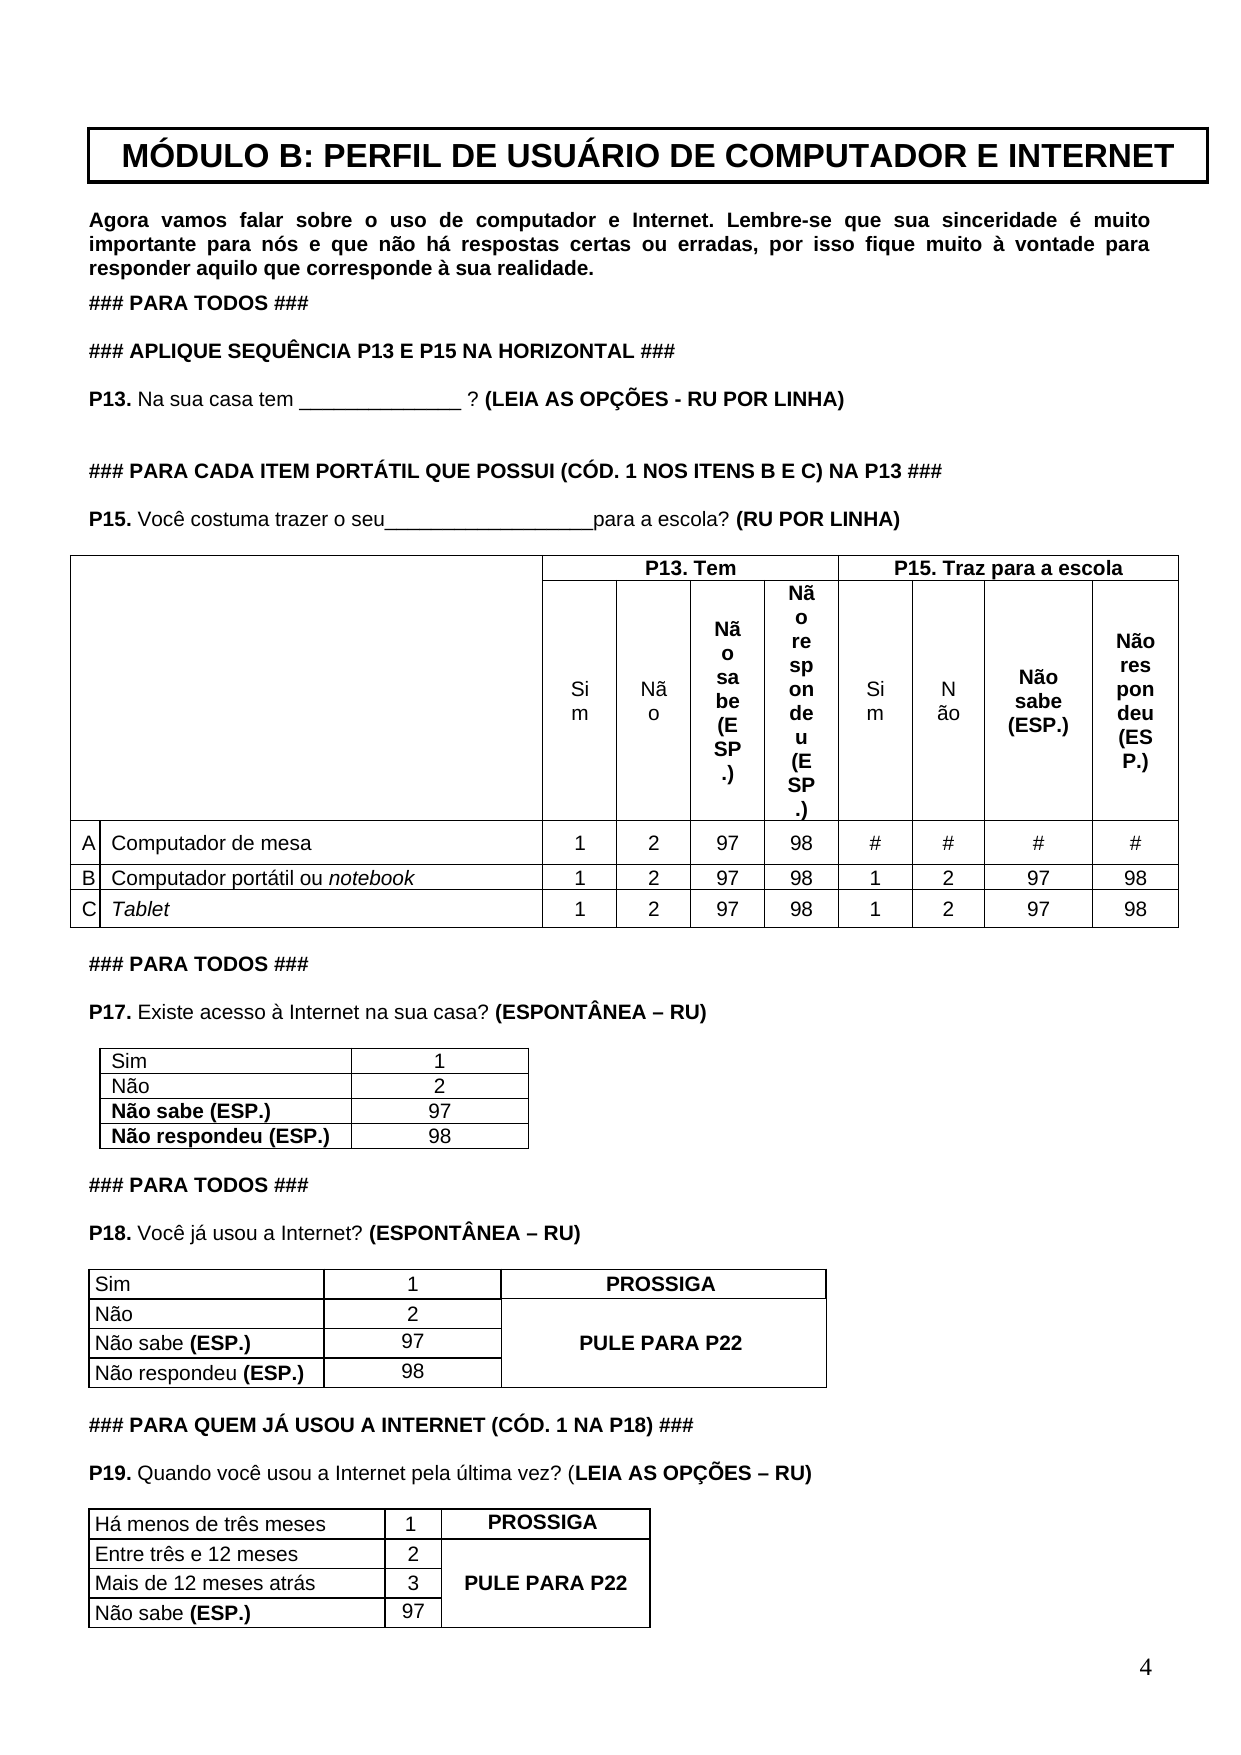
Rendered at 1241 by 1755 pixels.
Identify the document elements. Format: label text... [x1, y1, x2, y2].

table_cell # [1093, 821, 1178, 864]
table_cell 1 [839, 890, 912, 927]
table_header PROSSIGA [442, 1510, 649, 1538]
text ### PARA TODOS ### [89, 1173, 1152, 1197]
table_cell Não sabe (ESP.) [90, 1599, 384, 1627]
table_cell Não [101, 1074, 351, 1098]
text ### PARA TODOS ### [89, 952, 1152, 976]
table_cell 3 [386, 1569, 441, 1597]
table_cell 97 [985, 865, 1092, 889]
table_cell Não respondeu (ESP.) [765, 581, 838, 820]
table_cell 98 [765, 890, 838, 927]
table_cell Não respondeu (ESP.) [1093, 581, 1178, 820]
table_header Sim [101, 1049, 351, 1073]
table_cell 2 [617, 821, 690, 864]
table_header MÓDULO B: PERFIL DE USUÁRIO DE COMPUTADOR E INTERNET [90, 130, 1206, 180]
table_cell Computador portátil ou notebook [101, 865, 542, 889]
text ### PARA TODOS ### [89, 291, 1152, 315]
table_cell Não [913, 581, 984, 820]
table_header 1 [352, 1049, 528, 1073]
table_cell PULE PARA P22 [442, 1540, 649, 1627]
table_cell Tablet [101, 890, 542, 927]
text ### PARA CADA ITEM PORTÁTIL QUE POSSUI (CÓD. 1 NOS ITENS B E C) NA P13 ### [89, 459, 1152, 483]
text P13. Na sua casa tem ______________ ? (LEIA AS OPÇÕES - RU POR LINHA) [89, 387, 1152, 411]
table_header P13. Tem [543, 556, 838, 580]
table_cell Computador de mesa [101, 821, 542, 864]
table_cell # [913, 821, 984, 864]
table_cell 98 [352, 1124, 528, 1148]
table_cell Sim [543, 581, 616, 820]
table_cell Não respondeu (ESP.) [90, 1359, 323, 1387]
table_cell 1 [543, 821, 616, 864]
table_header Há menos de três meses [90, 1510, 384, 1538]
table_cell Mais de 12 meses atrás [90, 1569, 384, 1597]
table_cell # [839, 821, 912, 864]
text P15. Você costuma trazer o seu__________________para a escola? (RU POR LINHA) [89, 507, 1152, 531]
table_cell 98 [765, 865, 838, 889]
table_cell Não [90, 1300, 323, 1328]
table_cell 97 [985, 890, 1092, 927]
table_cell C [71, 890, 99, 927]
table_cell 2 [913, 890, 984, 927]
text ### PARA QUEM JÁ USOU A INTERNET (CÓD. 1 NA P18) ### [89, 1412, 1152, 1436]
table_cell 1 [543, 890, 616, 927]
table_header 1 [325, 1270, 500, 1298]
table_header Sim [90, 1270, 323, 1298]
table_cell Não sabe (ESP.) [985, 581, 1092, 820]
table_header P15. Traz para a escola [839, 556, 1178, 580]
text P19. Quando você usou a Internet pela última vez? (LEIA AS OPÇÕES – RU) [89, 1460, 1152, 1484]
table_cell 97 [691, 865, 764, 889]
table_cell 2 [386, 1540, 441, 1567]
table_cell 97 [352, 1099, 528, 1123]
table_cell Não sabe (ESP.) [101, 1099, 351, 1123]
table_cell 98 [1093, 890, 1178, 927]
table_cell Não [617, 581, 690, 820]
table_cell 98 [325, 1359, 501, 1387]
table_cell # [985, 821, 1092, 864]
table_cell 2 [617, 865, 690, 889]
text P18. Você já usou a Internet? (ESPONTÂNEA – RU) [89, 1221, 1152, 1244]
text P17. Existe acesso à Internet na sua casa? (ESPONTÂNEA – RU) [89, 1000, 1152, 1024]
table_cell 1 [839, 865, 912, 889]
table_cell 97 [325, 1329, 501, 1357]
table_cell 2 [352, 1074, 528, 1098]
table_cell 98 [1093, 865, 1178, 889]
table_cell 97 [691, 821, 764, 864]
table_cell B [71, 865, 99, 889]
text ### APLIQUE SEQUÊNCIA P13 E P15 NA HORIZONTAL ### [89, 339, 1152, 363]
table_cell 98 [765, 821, 838, 864]
table_cell 2 [913, 865, 984, 889]
table_cell A [71, 821, 99, 864]
table_cell Sim [839, 581, 912, 820]
table_cell 2 [617, 890, 690, 927]
table_cell PULE PARA P22 [502, 1299, 826, 1387]
table_cell Não sabe (ESP.) [691, 581, 764, 820]
table_header 1 [386, 1510, 441, 1538]
table_cell 97 [386, 1599, 441, 1627]
table_cell Entre três e 12 meses [90, 1540, 384, 1567]
table_cell Não sabe (ESP.) [90, 1329, 323, 1357]
table_cell 2 [325, 1300, 501, 1328]
table_cell 97 [691, 890, 764, 927]
table_header [71, 556, 542, 820]
table_header PROSSIGA [502, 1270, 825, 1298]
table_cell Não respondeu (ESP.) [101, 1124, 351, 1148]
table_cell 1 [543, 865, 616, 889]
text Agora vamos falar sobre o uso de computador e Internet. Lembre-se que sua sinceridade é muito importante para nós e que não há respostas certas ou erradas, por isso fique muito à vontade para responder aquilo que corresponde à sua realidade. [89, 207, 1152, 279]
